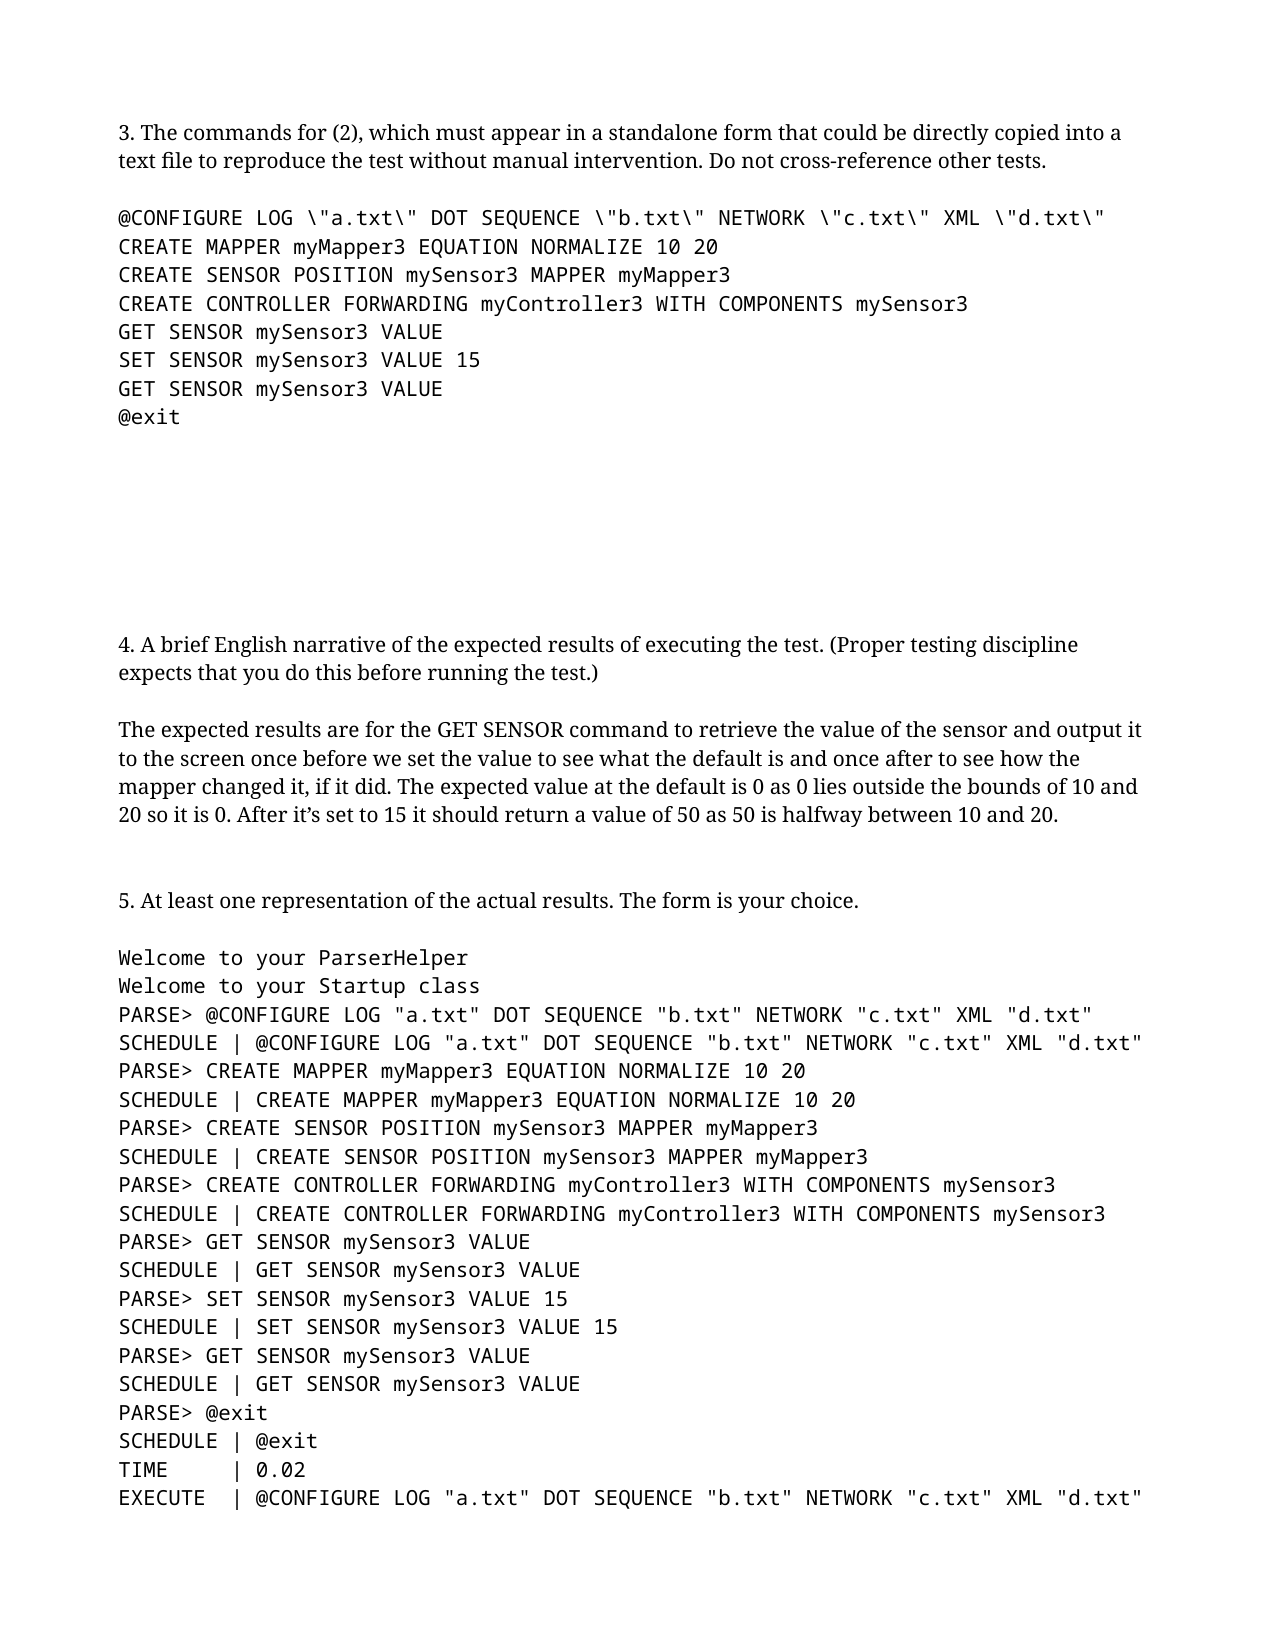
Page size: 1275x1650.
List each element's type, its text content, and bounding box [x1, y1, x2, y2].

text PARSE> @exit [118, 1398, 1157, 1426]
text SCHEDULE | @exit [118, 1426, 1157, 1455]
text GET SENSOR mySensor3 VALUE [118, 317, 1157, 346]
text PARSE> SET SENSOR mySensor3 VALUE 15 [118, 1284, 1157, 1312]
text SCHEDULE | GET SENSOR mySensor3 VALUE [118, 1256, 1157, 1284]
text SCHEDULE | CREATE SENSOR POSITION mySensor3 MAPPER myMapper3 [118, 1142, 1157, 1170]
text CREATE SENSOR POSITION mySensor3 MAPPER myMapper3 [118, 260, 1157, 289]
text 5. At least one representation of the actual results. The form is your choice. [118, 886, 1157, 914]
text @CONFIGURE LOG \"a.txt\" DOT SEQUENCE \"b.txt\" NETWORK \"c.txt\" XML \"d.txt\" [118, 203, 1157, 232]
text PARSE> GET SENSOR mySensor3 VALUE [118, 1341, 1157, 1369]
text PARSE> @CONFIGURE LOG "a.txt" DOT SEQUENCE "b.txt" NETWORK "c.txt" XML "d.txt" [118, 1000, 1157, 1028]
text PARSE> GET SENSOR mySensor3 VALUE [118, 1227, 1157, 1256]
text @exit [118, 402, 1157, 431]
text CREATE MAPPER myMapper3 EQUATION NORMALIZE 10 20 [118, 232, 1157, 260]
text 3. The commands for (2), which must appear in a standalone form that could be directly copied into a text file to reproduce the test without manual intervention. Do not cross-reference other tests. [118, 118, 1157, 175]
text CREATE CONTROLLER FORWARDING myController3 WITH COMPONENTS mySensor3 [118, 289, 1157, 317]
text Welcome to your Startup class [118, 971, 1157, 1000]
text PARSE> CREATE SENSOR POSITION mySensor3 MAPPER myMapper3 [118, 1113, 1157, 1142]
text TIME | 0.02 [118, 1455, 1157, 1483]
text SCHEDULE | @CONFIGURE LOG "a.txt" DOT SEQUENCE "b.txt" NETWORK "c.txt" XML "d.txt" [118, 1028, 1157, 1057]
text SCHEDULE | SET SENSOR mySensor3 VALUE 15 [118, 1312, 1157, 1341]
text Welcome to your ParserHelper [118, 943, 1157, 971]
text PARSE> CREATE CONTROLLER FORWARDING myController3 WITH COMPONENTS mySensor3 [118, 1170, 1157, 1199]
text 4. A brief English narrative of the expected results of executing the test. (Proper testing discipline expects that you do this before running the test.) [118, 630, 1157, 687]
text PARSE> CREATE MAPPER myMapper3 EQUATION NORMALIZE 10 20 [118, 1057, 1157, 1085]
text GET SENSOR mySensor3 VALUE [118, 374, 1157, 402]
text The expected results are for the GET SENSOR command to retrieve the value of the sensor and output it to the screen once before we set the value to see what the default is and once after to see how the mapper changed it, if it did. The expected value at the default is 0 as 0 lies outside the bounds of 10 and 20 so it is 0. After it’s set to 15 it should return a value of 50 as 50 is halfway between 10 and 20. [118, 715, 1157, 829]
text SCHEDULE | CREATE MAPPER myMapper3 EQUATION NORMALIZE 10 20 [118, 1085, 1157, 1113]
text SCHEDULE | CREATE CONTROLLER FORWARDING myController3 WITH COMPONENTS mySensor3 [118, 1199, 1157, 1227]
text EXECUTE | @CONFIGURE LOG "a.txt" DOT SEQUENCE "b.txt" NETWORK "c.txt" XML "d.txt" [118, 1483, 1157, 1512]
text SCHEDULE | GET SENSOR mySensor3 VALUE [118, 1369, 1157, 1398]
text SET SENSOR mySensor3 VALUE 15 [118, 346, 1157, 374]
